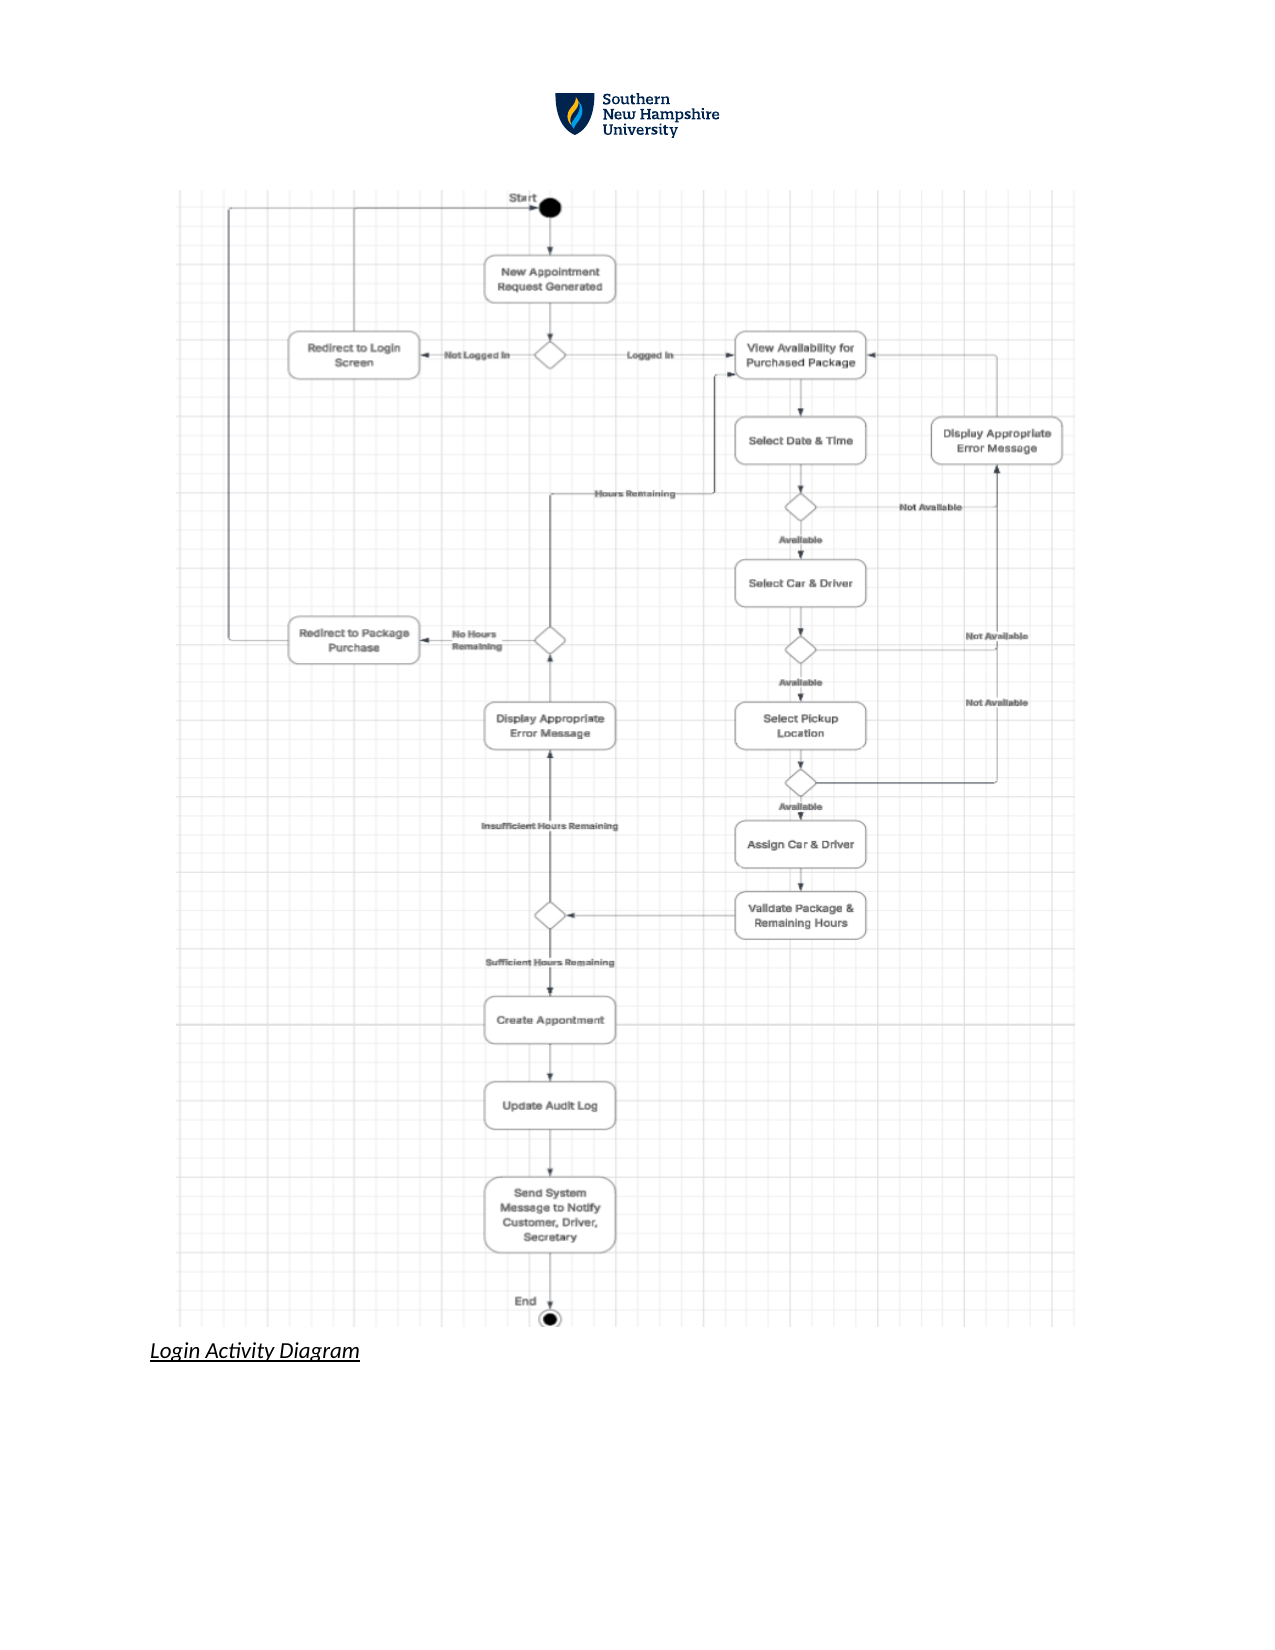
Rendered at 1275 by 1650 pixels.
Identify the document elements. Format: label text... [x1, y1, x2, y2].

text Login Activity Diagram [150, 1289, 1125, 1364]
picture [176, 190, 1075, 1327]
